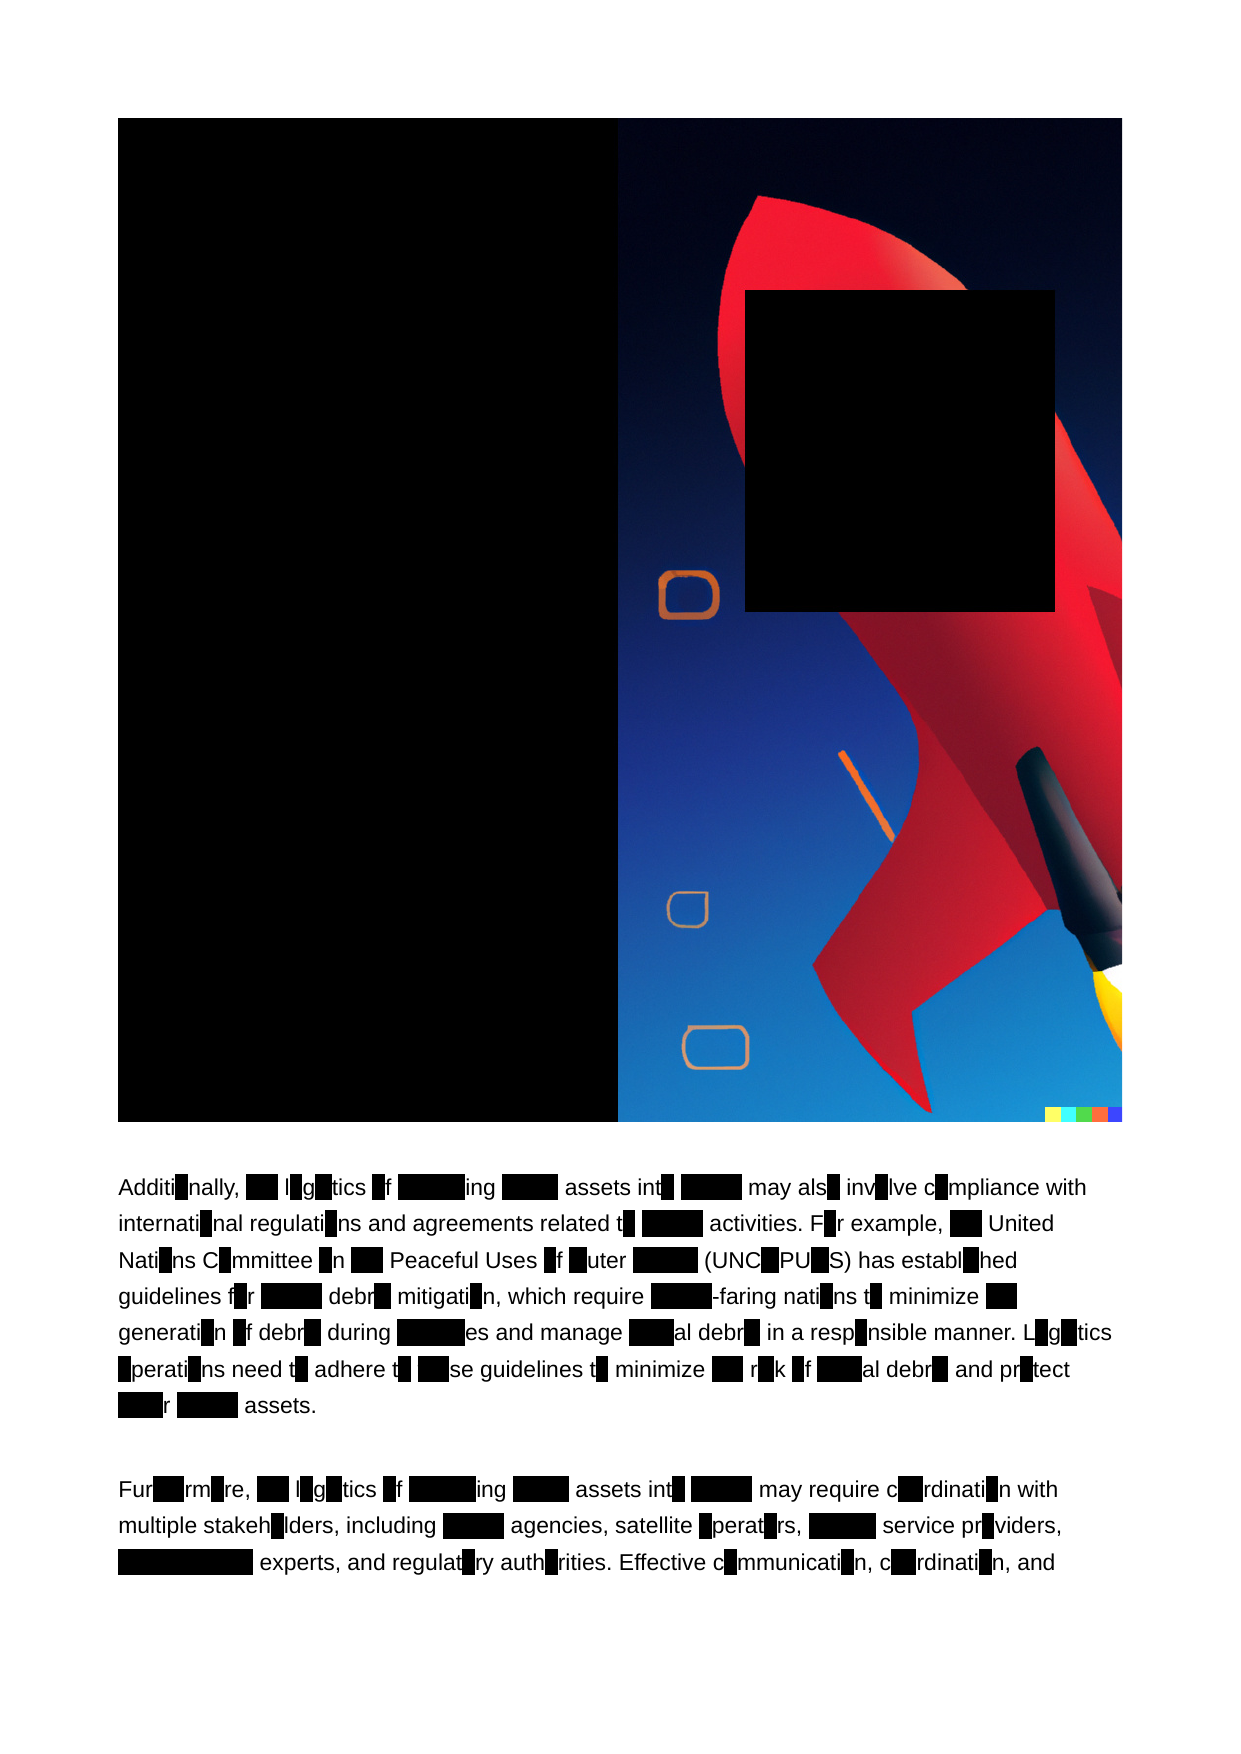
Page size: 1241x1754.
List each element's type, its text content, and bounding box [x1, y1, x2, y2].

text Additionally, the logistics of launching cyber assets into space may also involve compliance with international regulations and agreements related to space activities. For example, the United Nations Committee on the Peaceful Uses of Outer Space (UNCOPUOS) has established guidelines for space debris mitigation, which require space-faring nations to minimize the generation of debris during launches and manage orbital debris in a responsible manner. Logistics operations need to adhere to these guidelines to minimize the risk of orbital debris and protect other space assets. [118, 1174, 1122, 1418]
text Furthermore, the logistics of launching cyber assets into space may require coordination with multiple stakeholders, including space agencies, satellite operators, launch service providers, cybersecurity experts, and regulatory authorities. Effective communication, coordination, and [118, 1476, 1122, 1575]
picture [118, 118, 1123, 1122]
